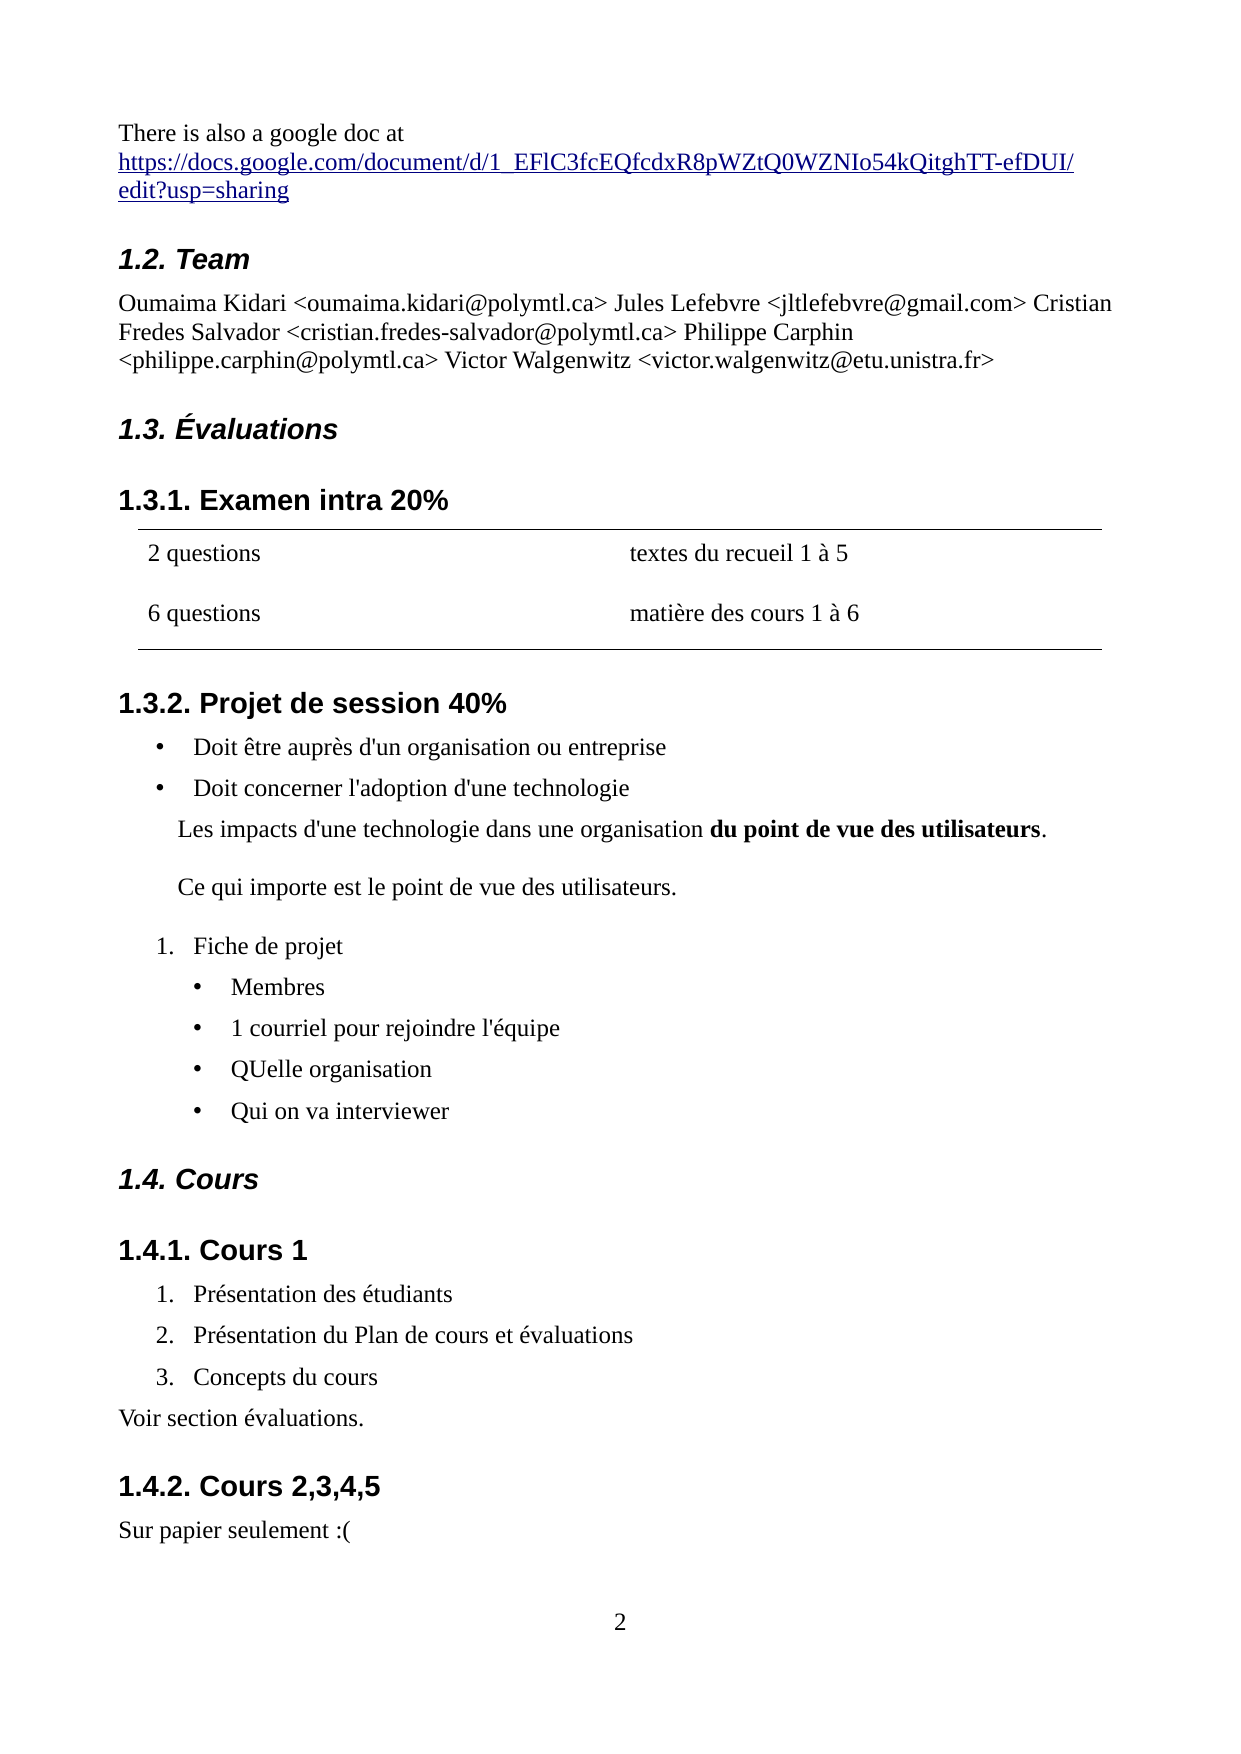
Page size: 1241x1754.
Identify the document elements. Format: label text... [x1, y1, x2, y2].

table_cell matière des cours 1 à 6 [620, 589, 1102, 649]
table_cell 6 questions [138, 589, 620, 649]
list 1 courriel pour rejoindre l'équipe [193, 1013, 1122, 1042]
list Doit être auprès d'un organisation ou entreprise [156, 732, 1122, 761]
list Doit concerner l'adoption d'une technologie [156, 773, 1122, 802]
list Qui on va interviewer [193, 1096, 1122, 1124]
text There is also a google doc at https://docs.google.com/document/d/1_EFlC3fcEQfcdxR8pWZtQ0WZNIo54kQitghTT-efDUI/edit?usp=sharing [118, 118, 1122, 204]
list QUelle organisation [193, 1054, 1122, 1083]
text Ce qui importe est le point de vue des utilisateurs. [177, 872, 1063, 901]
subtitle Évaluations [118, 412, 1122, 445]
subtitle Cours [118, 1162, 1122, 1196]
table_header 2 questions [138, 530, 620, 589]
list Présentation du Plan de cours et évaluations [156, 1320, 1122, 1349]
subtitle Projet de session 40% [118, 686, 1122, 719]
text Les impacts d'une technologie dans une organisation du point de vue des utilisateurs. [177, 814, 1063, 843]
subtitle Cours 1 [118, 1233, 1122, 1267]
table_header textes du recueil 1 à 5 [620, 530, 1102, 589]
subtitle Examen intra 20% [118, 483, 1122, 516]
text Voir section évaluations. [118, 1403, 1122, 1432]
text Oumaima Kidari <oumaima.kidari@polymtl.ca> Jules Lefebvre <jltlefebvre@gmail.com> Cristian Fredes Salvador <cristian.fredes-salvador@polymtl.ca> Philippe Carphin <philippe.carphin@polymtl.ca> Victor Walgenwitz <victor.walgenwitz@etu.unistra.fr> [118, 288, 1122, 374]
subtitle Cours 2,3,4,5 [118, 1469, 1122, 1503]
list Membres [193, 972, 1122, 1001]
list Présentation des étudiants [156, 1279, 1122, 1308]
subtitle Team [118, 242, 1122, 275]
text Sur papier seulement :( [118, 1515, 1122, 1544]
list Fiche de projet [156, 931, 1122, 959]
list Concepts du cours [156, 1362, 1122, 1390]
